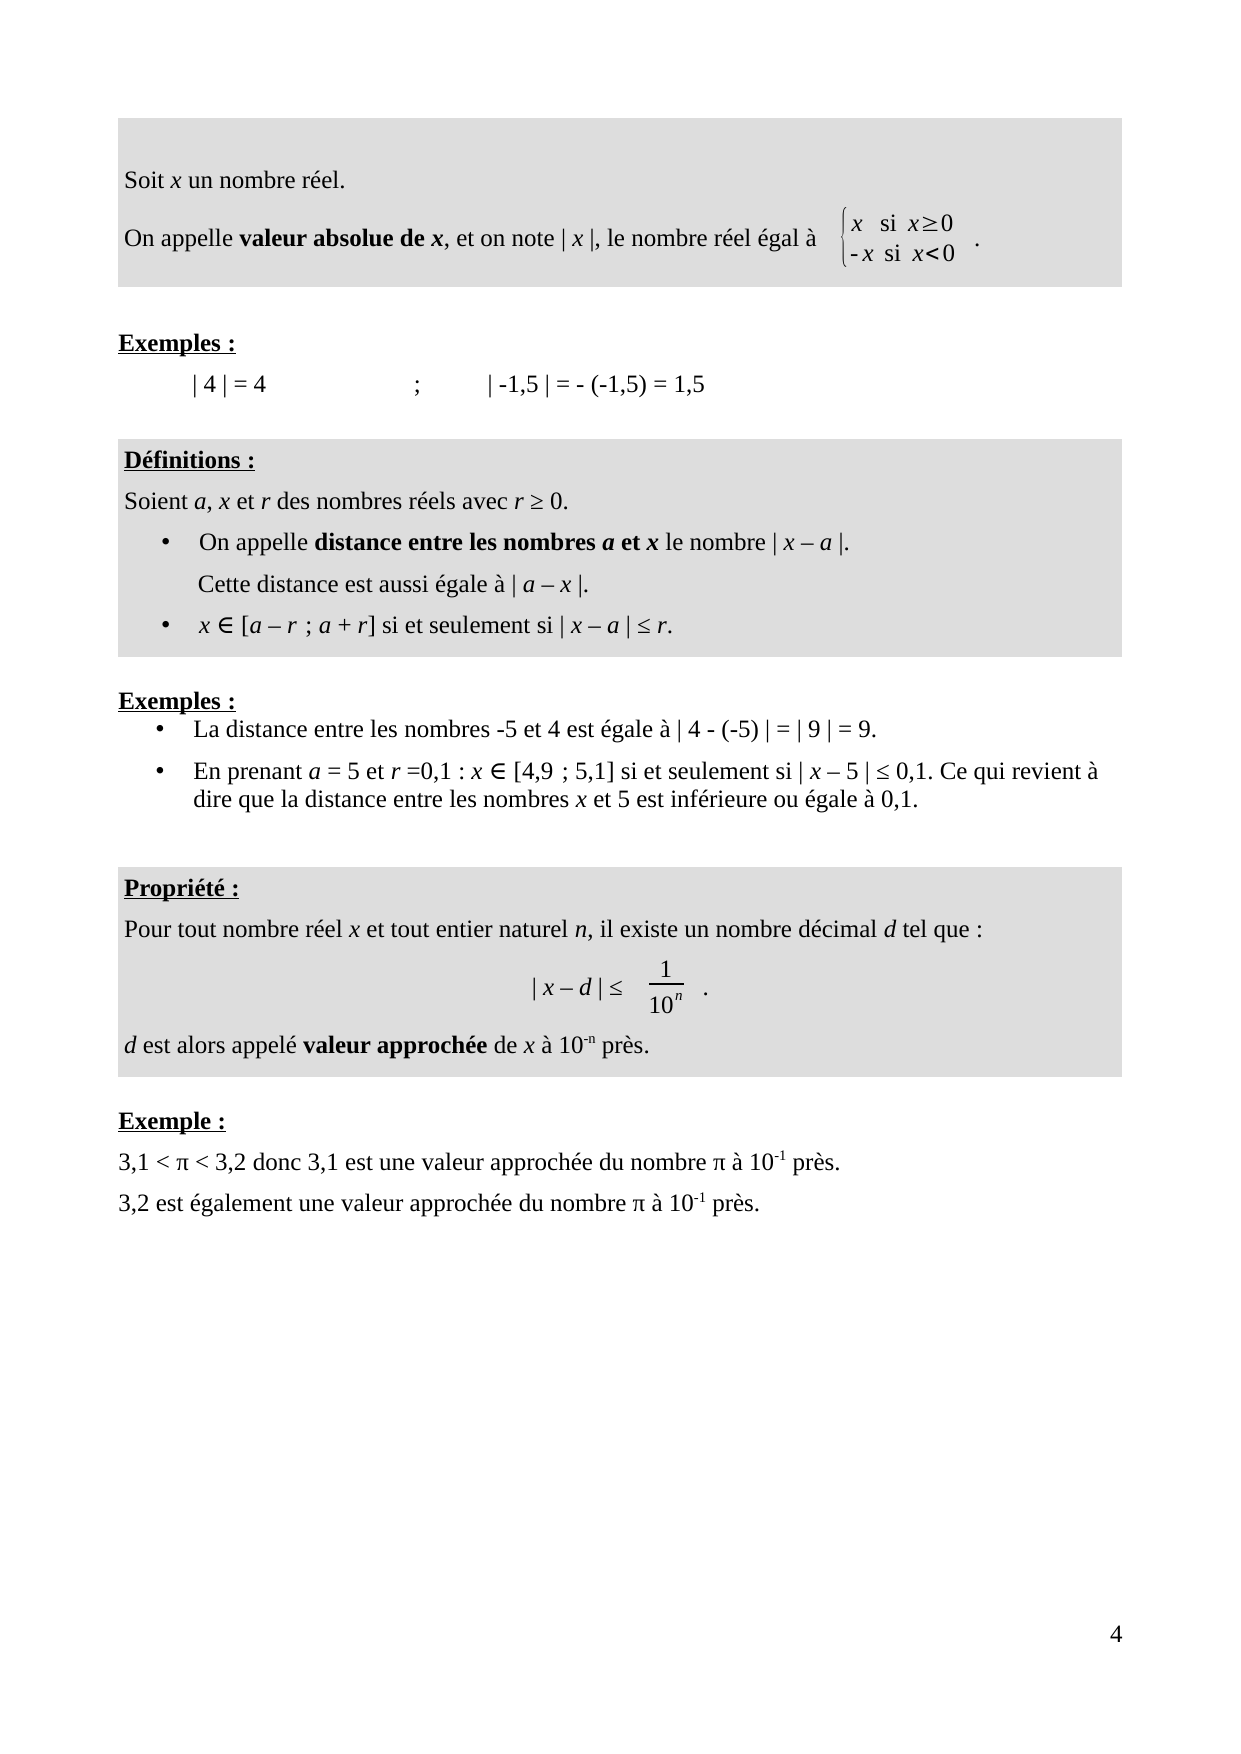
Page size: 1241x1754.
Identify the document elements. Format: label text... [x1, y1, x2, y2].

text Exemples : [118, 686, 1122, 714]
table_header Propriété : Pour tout nombre réel x et tout entier naturel n, il existe un nombre décimal d tel que : | x – d | ≤ . d est alors appelé valeur approchée de x à 10-n près. [118, 867, 1122, 1077]
text | 4 | = 4 ; | -1,5 | = - (-1,5) = 1,5 [118, 369, 1122, 398]
text 3,1 < π < 3,2 donc 3,1 est une valeur approchée du nombre π à 10-1 près. [118, 1147, 1122, 1176]
text Exemple : [118, 1106, 1122, 1135]
list La distance entre les nombres -5 et 4 est égale à | 4 - (-5) | = | 9 | = 9. [156, 714, 1122, 743]
list En prenant a = 5 et r =0,1 : x ∈ [4,9 ; 5,1] si et seulement si | x – 5 | ≤ 0,1. Ce qui revient à dire que la distance entre les nombres x et 5 est inférieure ou égale à 0,1. [156, 756, 1122, 813]
text Exemples : [118, 328, 1122, 357]
table_header Définitions : Soient a, x et r des nombres réels avec r ≥ 0. On appelle distance entre les nombres a et x le nombre | x – a |. Cette distance est aussi égale à | a – x |. x ∈ [a – r ; a + r] si et seulement si | x – a | ≤ r. [118, 439, 1122, 657]
table_header Définition : Soit x un nombre réel. On appelle valeur absolue de x, et on note | x |, le nombre réel égal à . [118, 118, 1122, 287]
text 3,2 est également une valeur approchée du nombre π à 10-1 près. [118, 1188, 1122, 1217]
